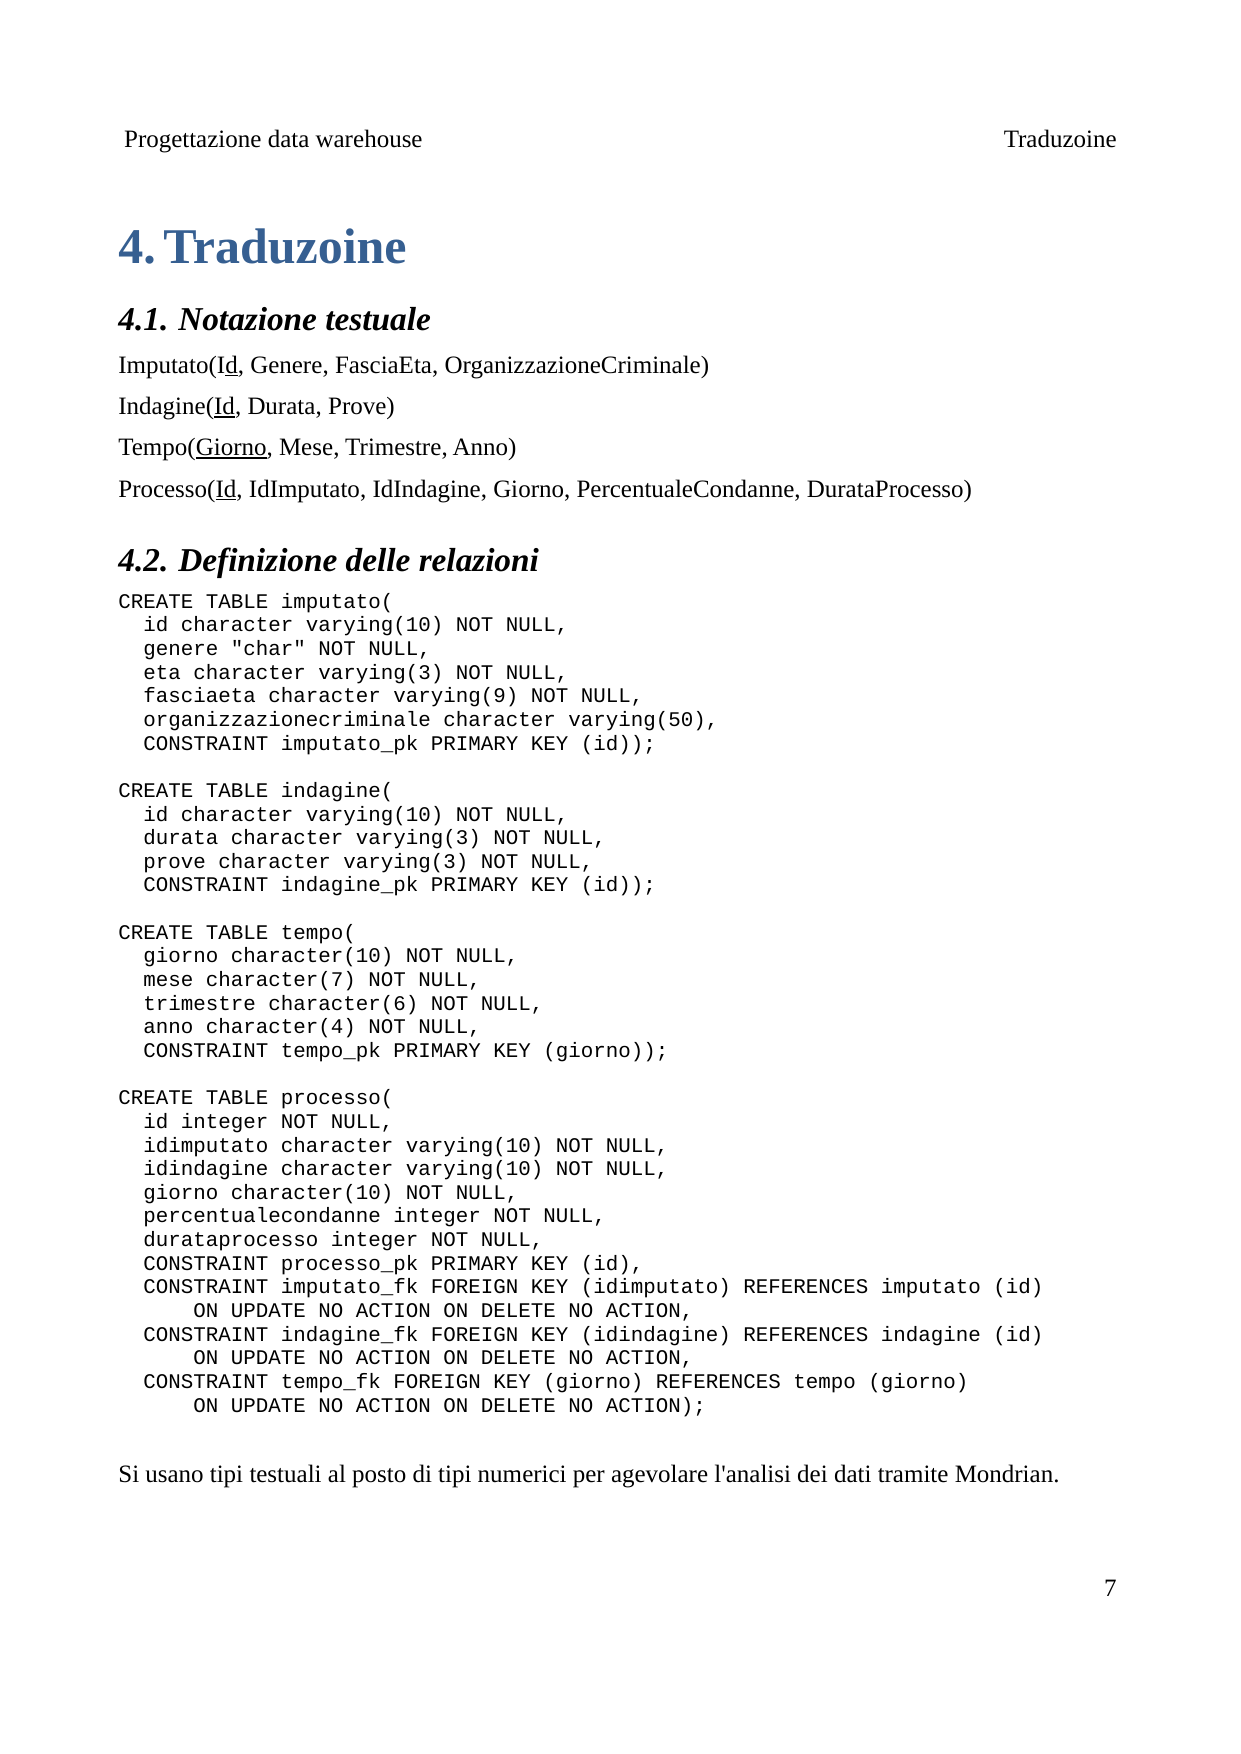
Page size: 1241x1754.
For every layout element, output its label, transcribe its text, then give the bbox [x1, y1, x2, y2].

text percentualecondanne integer NOT NULL, [118, 1206, 1122, 1229]
text giorno character(10) NOT NULL, [118, 945, 1122, 969]
text anno character(4) NOT NULL, [118, 1016, 1122, 1040]
text idindagine character varying(10) NOT NULL, [118, 1158, 1122, 1182]
text genere "char" NOT NULL, [118, 638, 1122, 662]
subtitle Definizione delle relazioni [118, 540, 1122, 578]
text CONSTRAINT indagine_fk FOREIGN KEY (idindagine) REFERENCES indagine (id) [118, 1324, 1122, 1347]
text Processo(Id, IdImputato, IdIndagine, Giorno, PercentualeCondanne, DurataProcesso) [118, 474, 1122, 502]
text giorno character(10) NOT NULL, [118, 1182, 1122, 1206]
text CONSTRAINT imputato_pk PRIMARY KEY (id)); [118, 733, 1122, 756]
subtitle Notazione testuale [118, 299, 1122, 337]
text mese character(7) NOT NULL, [118, 969, 1122, 993]
text id character varying(10) NOT NULL, [118, 614, 1122, 638]
text CREATE TABLE indagine( [118, 780, 1122, 803]
text prove character varying(3) NOT NULL, [118, 851, 1122, 874]
text CONSTRAINT tempo_fk FOREIGN KEY (giorno) REFERENCES tempo (giorno) [118, 1371, 1122, 1395]
text durataprocesso integer NOT NULL, [118, 1229, 1122, 1253]
text Si usano tipi testuali al posto di tipi numerici per agevolare l'analisi dei dati tramite Mondrian. [118, 1459, 1122, 1488]
text Tempo(Giorno, Mese, Trimestre, Anno) [118, 432, 1122, 461]
text CONSTRAINT processo_pk PRIMARY KEY (id), [118, 1253, 1122, 1276]
text CONSTRAINT imputato_fk FOREIGN KEY (idimputato) REFERENCES imputato (id) [118, 1276, 1122, 1300]
text ON UPDATE NO ACTION ON DELETE NO ACTION, [118, 1347, 1122, 1371]
text eta character varying(3) NOT NULL, [118, 662, 1122, 685]
text organizzazionecriminale character varying(50), [118, 709, 1122, 733]
text CONSTRAINT indagine_pk PRIMARY KEY (id)); [118, 874, 1122, 898]
text CREATE TABLE imputato( [118, 591, 1122, 614]
text fasciaeta character varying(9) NOT NULL, [118, 685, 1122, 709]
text CONSTRAINT tempo_pk PRIMARY KEY (giorno)); [118, 1040, 1122, 1064]
text CREATE TABLE processo( [118, 1087, 1122, 1111]
text id integer NOT NULL, [118, 1111, 1122, 1134]
text ON UPDATE NO ACTION ON DELETE NO ACTION, [118, 1300, 1122, 1324]
text id character varying(10) NOT NULL, [118, 803, 1122, 827]
text CREATE TABLE tempo( [118, 922, 1122, 945]
text Imputato(Id, Genere, FasciaEta, OrganizzazioneCriminale) [118, 350, 1122, 379]
text trimestre character(6) NOT NULL, [118, 993, 1122, 1016]
text idimputato character varying(10) NOT NULL, [118, 1134, 1122, 1158]
text ON UPDATE NO ACTION ON DELETE NO ACTION); [118, 1395, 1122, 1418]
text Indagine(Id, Durata, Prove) [118, 391, 1122, 420]
text durata character varying(3) NOT NULL, [118, 827, 1122, 851]
subtitle Traduzoine [118, 217, 1122, 274]
